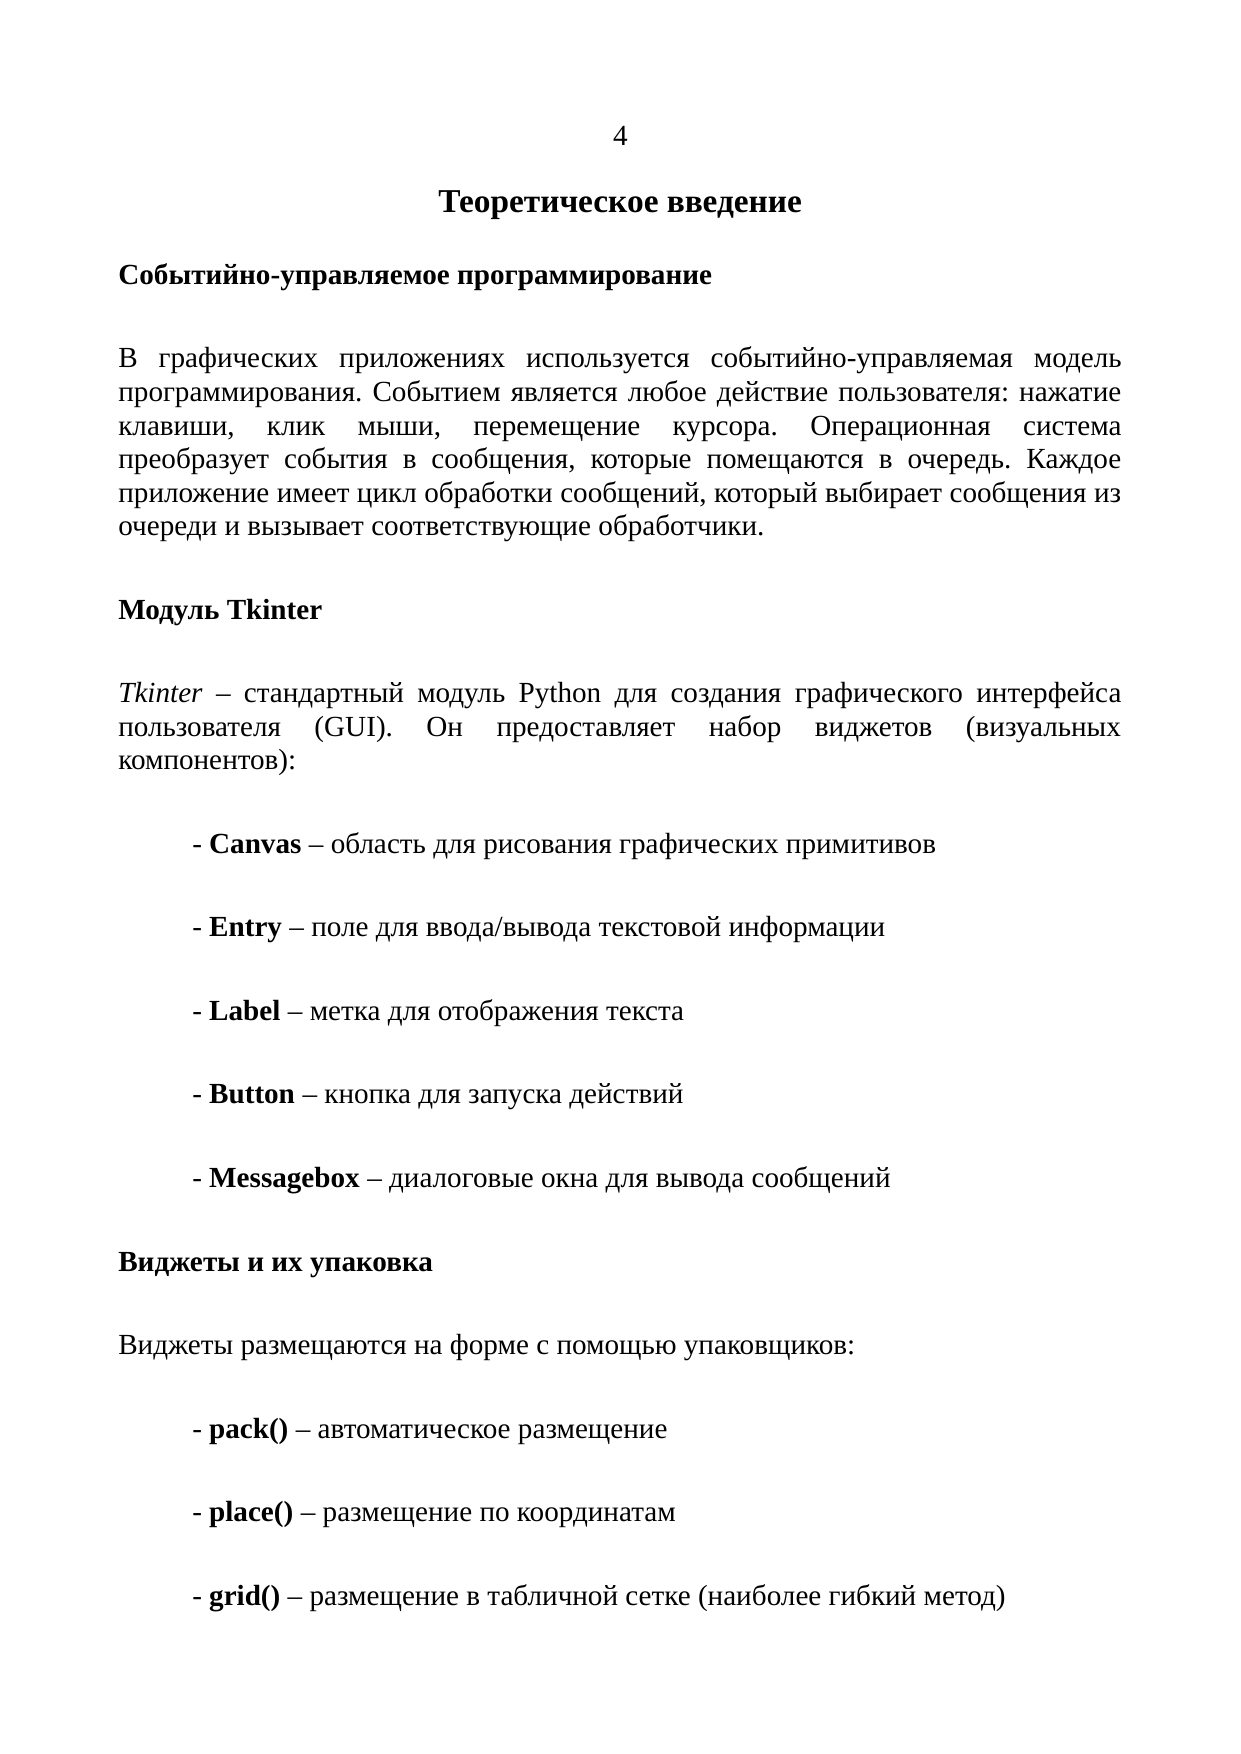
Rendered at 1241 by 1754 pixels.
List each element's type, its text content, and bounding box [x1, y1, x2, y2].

text Tkinter – стандартный модуль Python для создания графического интерфейса пользователя (GUI). Он предоставляет набор виджетов (визуальных компонентов): [118, 675, 1122, 776]
text - place() – размещение по координатам [118, 1494, 1122, 1528]
text Модуль Tkinter [118, 592, 1122, 625]
text - Canvas – область для рисования графических примитивов [118, 826, 1122, 859]
text - pack() – автоматическое размещение [118, 1411, 1122, 1444]
text - Label – метка для отображения текста [118, 993, 1122, 1027]
subtitle Теоретическое введение [118, 181, 1122, 219]
text В графических приложениях используется событийно-управляемая модель программирования. Событием является любое действие пользователя: нажатие клавиши, клик мыши, перемещение курсора. Операционная система преобразует события в сообщения, которые помещаются в очередь. Каждое приложение имеет цикл обработки сообщений, который выбирает сообщения из очереди и вызывает соответствующие обработчики. [118, 341, 1122, 542]
text Виджеты и их упаковка [118, 1244, 1122, 1277]
text Виджеты размещаются на форме с помощью упаковщиков: [118, 1327, 1122, 1361]
text Событийно-управляемое программирование [118, 257, 1122, 291]
text - Messagebox – диалоговые окна для вывода сообщений [118, 1160, 1122, 1194]
text - Entry – поле для ввода/вывода текстовой информации [118, 909, 1122, 943]
text - Button – кнопка для запуска действий [118, 1077, 1122, 1110]
text - grid() – размещение в табличной сетке (наиболее гибкий метод) [118, 1578, 1122, 1611]
